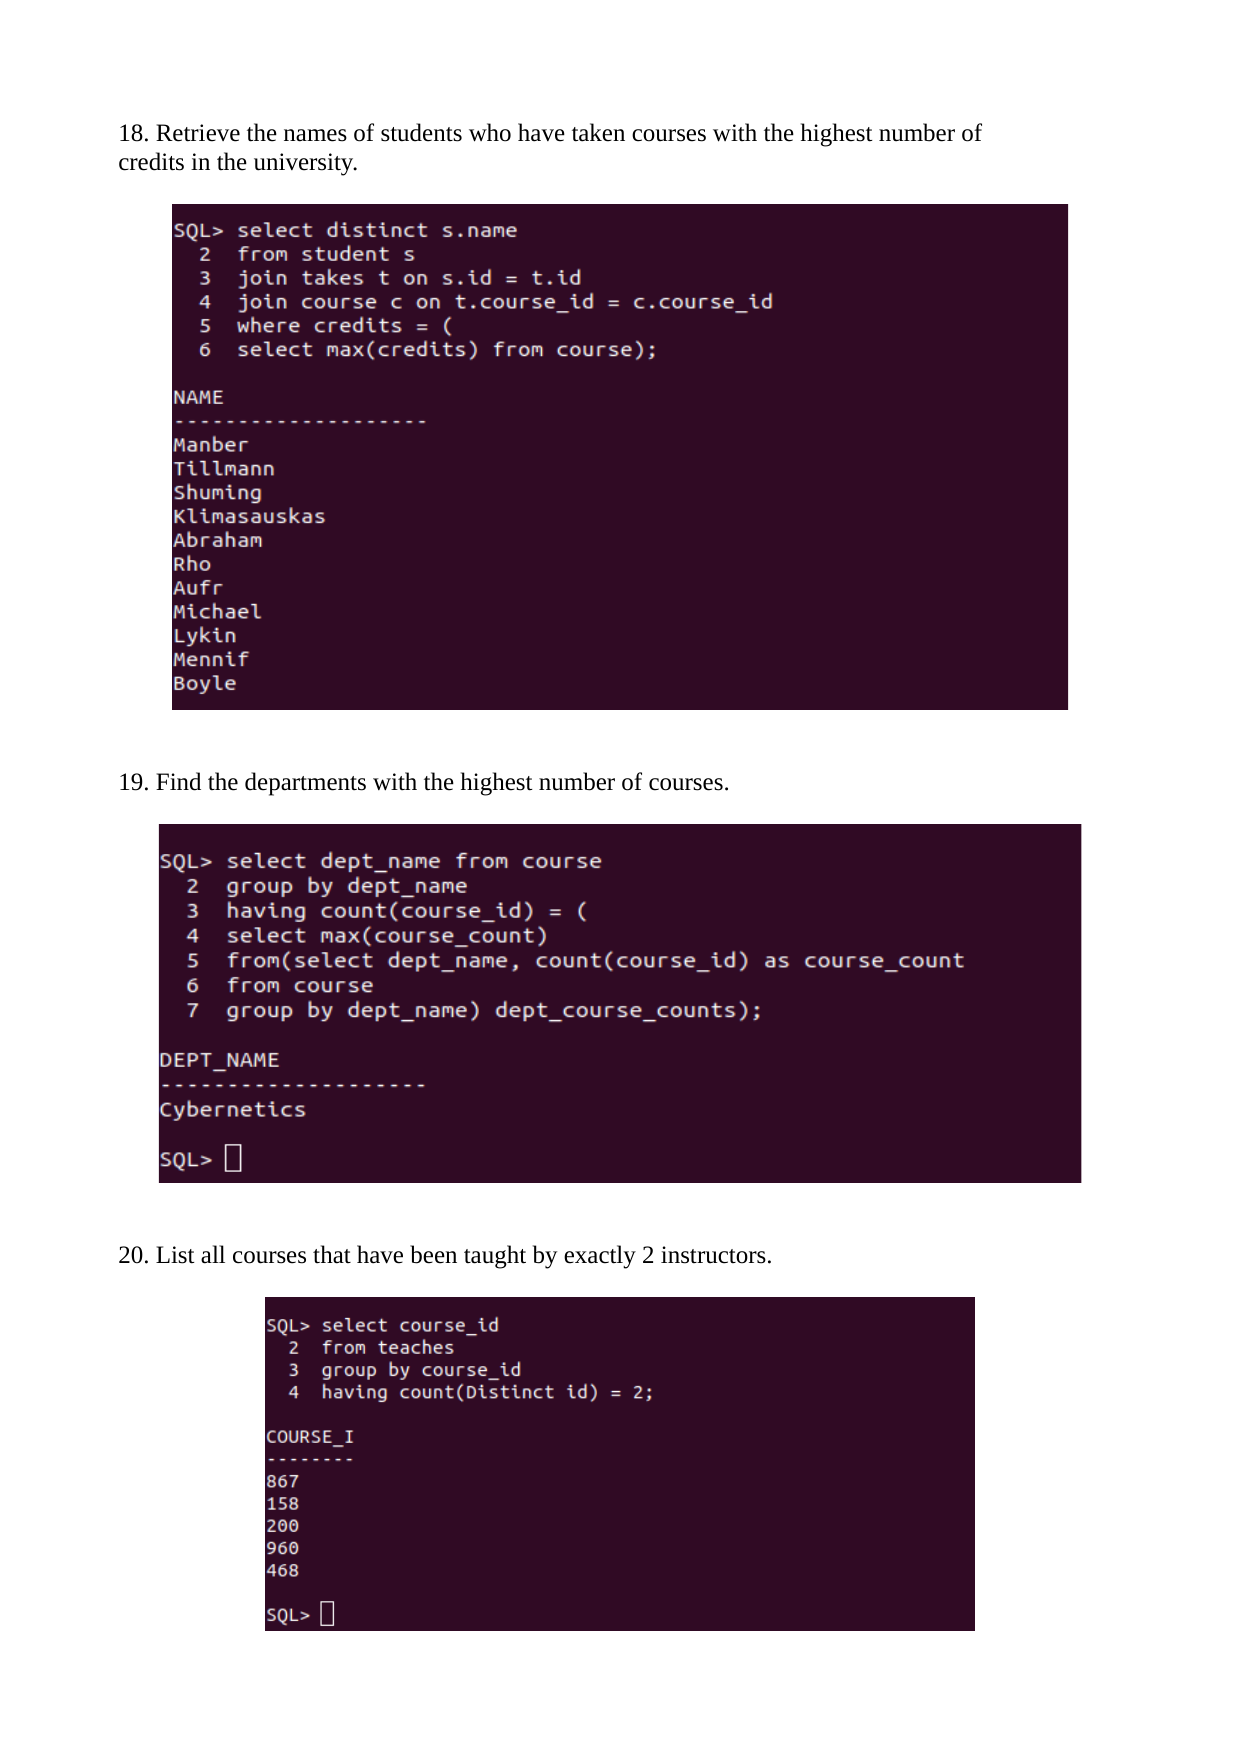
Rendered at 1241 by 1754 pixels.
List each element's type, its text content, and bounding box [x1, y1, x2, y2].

picture [265, 1297, 975, 1631]
text credits in the university. [118, 147, 1122, 176]
text 18. Retrieve the names of students who have taken courses with the highest number of [118, 118, 1122, 147]
picture [172, 204, 1069, 710]
text 20. List all courses that have been taught by exactly 2 instructors. [118, 1240, 1122, 1269]
picture [158, 824, 1082, 1183]
text 19. Find the departments with the highest number of courses. [118, 767, 1122, 796]
